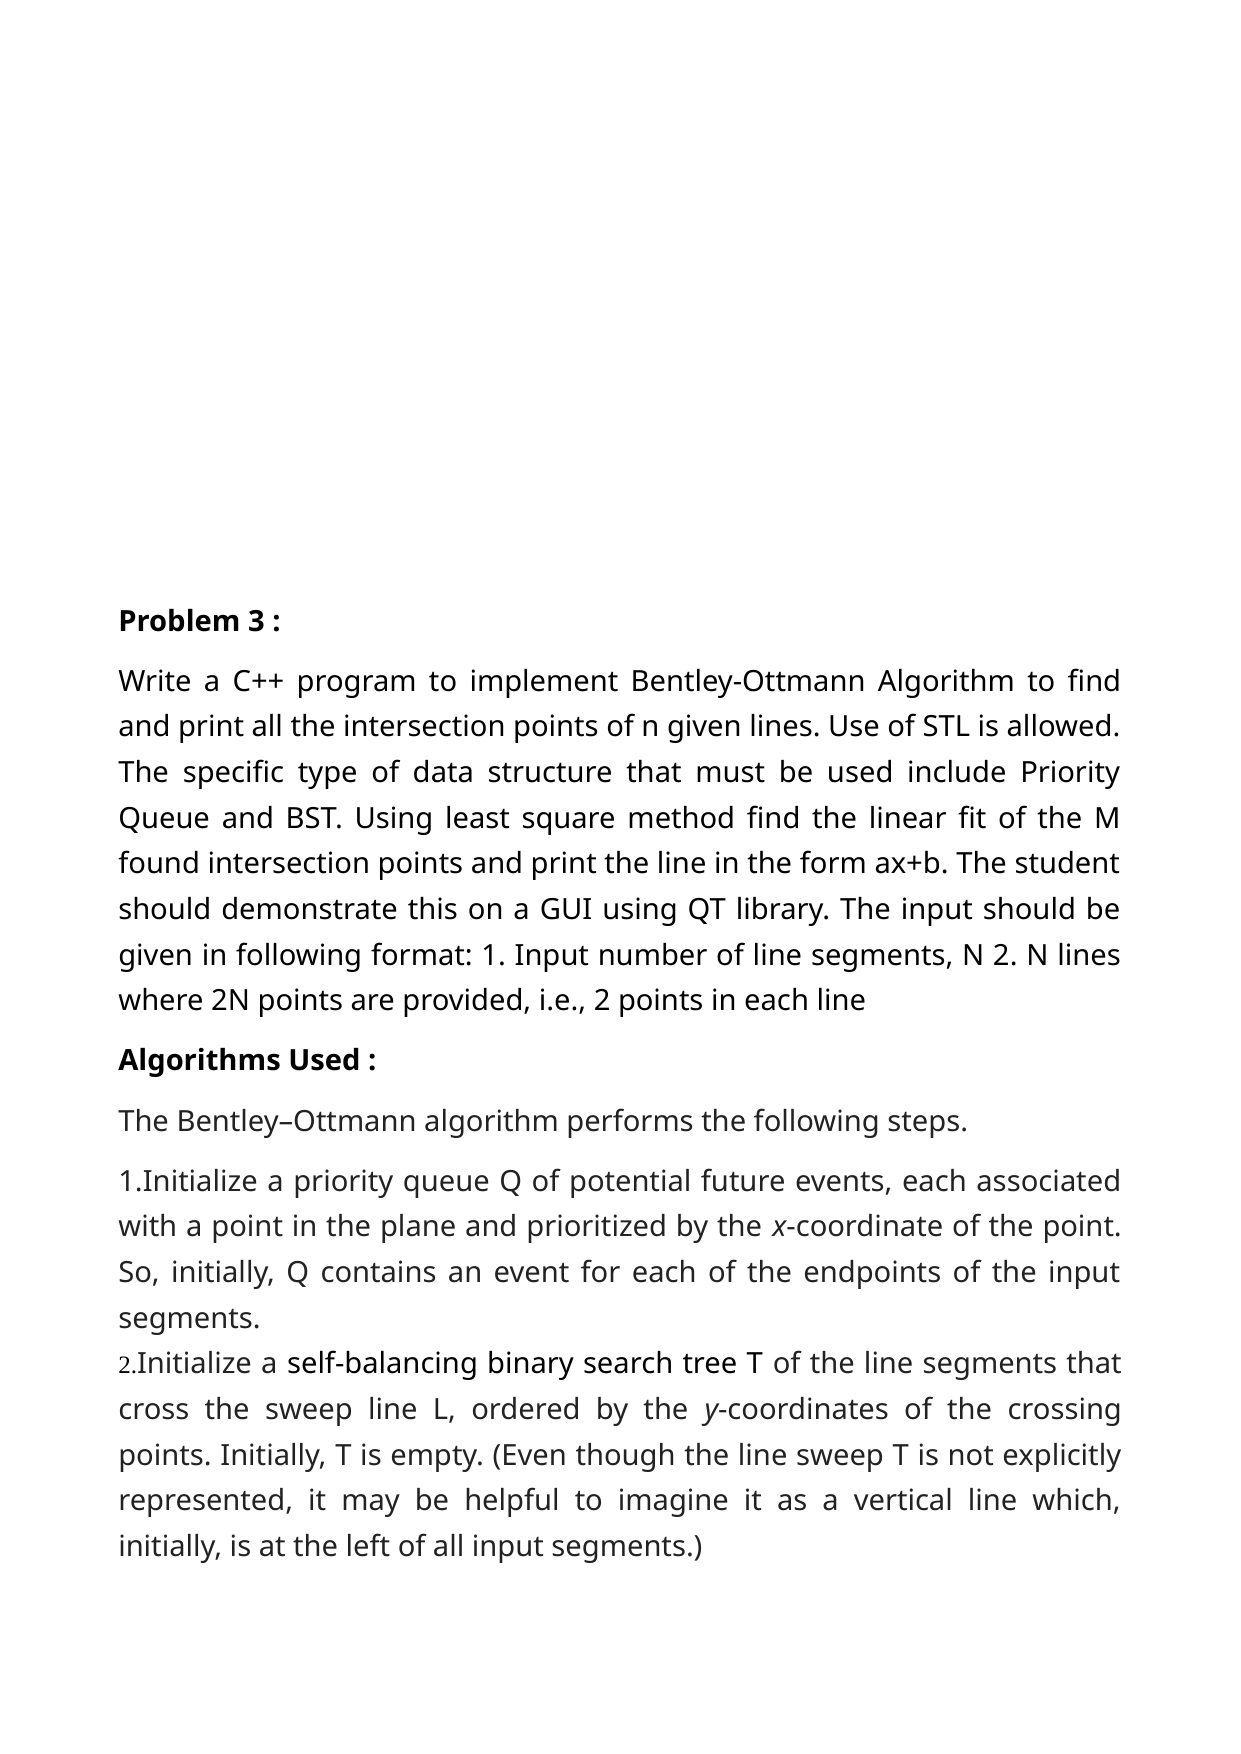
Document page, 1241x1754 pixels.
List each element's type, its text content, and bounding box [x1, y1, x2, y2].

text Algorithms Used : [118, 1039, 1122, 1079]
text The Bentley–Ottmann algorithm performs the following steps. [118, 1100, 1122, 1139]
text Write a C++ program to implement Bentley-Ottmann Algorithm to find and print all the intersection points of n given lines. Use of STL is allowed. The specific type of data structure that must be used include Priority Queue and BST. Using least square method find the linear fit of the M found intersection points and print the line in the form ax+b. The student should demonstrate this on a GUI using QT library. The input should be given in following format: 1. Input number of line segments, N 2. N lines where 2N points are provided, i.e., 2 points in each line [118, 660, 1122, 1019]
list Initialize a priority queue Q of potential future events, each associated with a point in the plane and prioritized by the x-coordinate of the point. So, initially, Q contains an event for each of the endpoints of the input segments. [118, 1160, 1122, 1337]
text Problem 3 : [118, 600, 1122, 639]
list Initialize a self-balancing binary search tree T of the line segments that cross the sweep line L, ordered by the y-coordinates of the crossing points. Initially, T is empty. (Even though the line sweep T is not explicitly represented, it may be helpful to imagine it as a vertical line which, initially, is at the left of all input segments.) [118, 1342, 1122, 1565]
